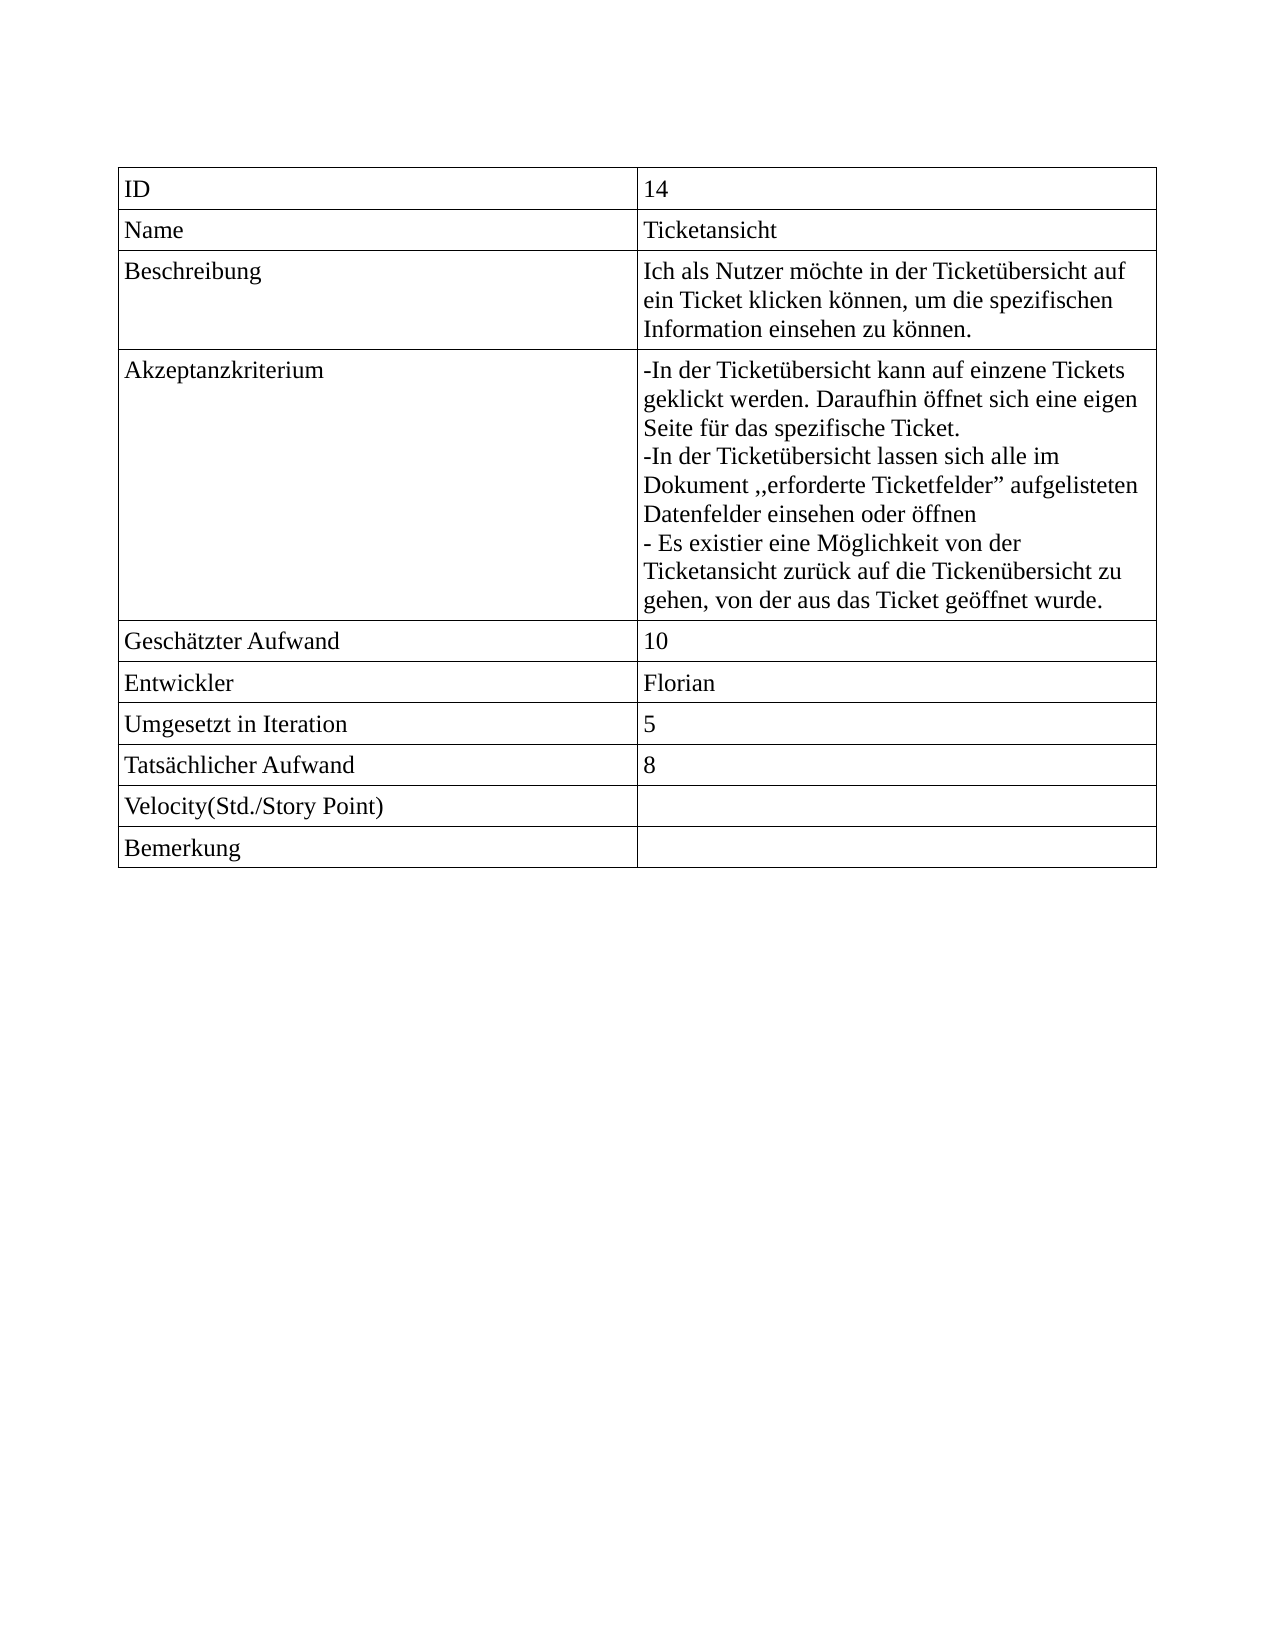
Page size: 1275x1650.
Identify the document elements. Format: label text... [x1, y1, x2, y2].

table_cell Tatsächlicher Aufwand [119, 745, 637, 785]
table_cell Velocity(Std./Story Point) [119, 786, 637, 826]
table_cell Ich als Nutzer möchte in der Ticketübersicht auf ein Ticket klicken können, um die spezifischen Information einsehen zu können. [638, 251, 1156, 348]
table_cell 5 [638, 703, 1156, 743]
table_header ID [119, 168, 637, 208]
table_cell 10 [638, 621, 1156, 661]
table_cell Umgesetzt in Iteration [119, 703, 637, 743]
table_cell [638, 827, 1156, 867]
table_cell -In der Ticketübersicht kann auf einzene Tickets geklickt werden. Daraufhin öffnet sich eine eigen Seite für das spezifische Ticket. -In der Ticketübersicht lassen sich alle im Dokument ,,erforderte Ticketfelder” aufgelisteten Datenfelder einsehen oder öffnen - Es existier eine Möglichkeit von der Ticketansicht zurück auf die Tickenübersicht zu gehen, von der aus das Ticket geöffnet wurde. [638, 350, 1156, 620]
table_cell Name [119, 210, 637, 250]
table_header 14 [638, 168, 1156, 208]
table_cell Beschreibung [119, 251, 637, 348]
table_cell Florian [638, 662, 1156, 702]
table_cell Bemerkung [119, 827, 637, 867]
table_cell Entwickler [119, 662, 637, 702]
table_cell 8 [638, 745, 1156, 785]
table_cell Akzeptanzkriterium [119, 350, 637, 620]
table_cell Geschätzter Aufwand [119, 621, 637, 661]
table_cell [638, 786, 1156, 826]
table_cell Ticketansicht [638, 210, 1156, 250]
